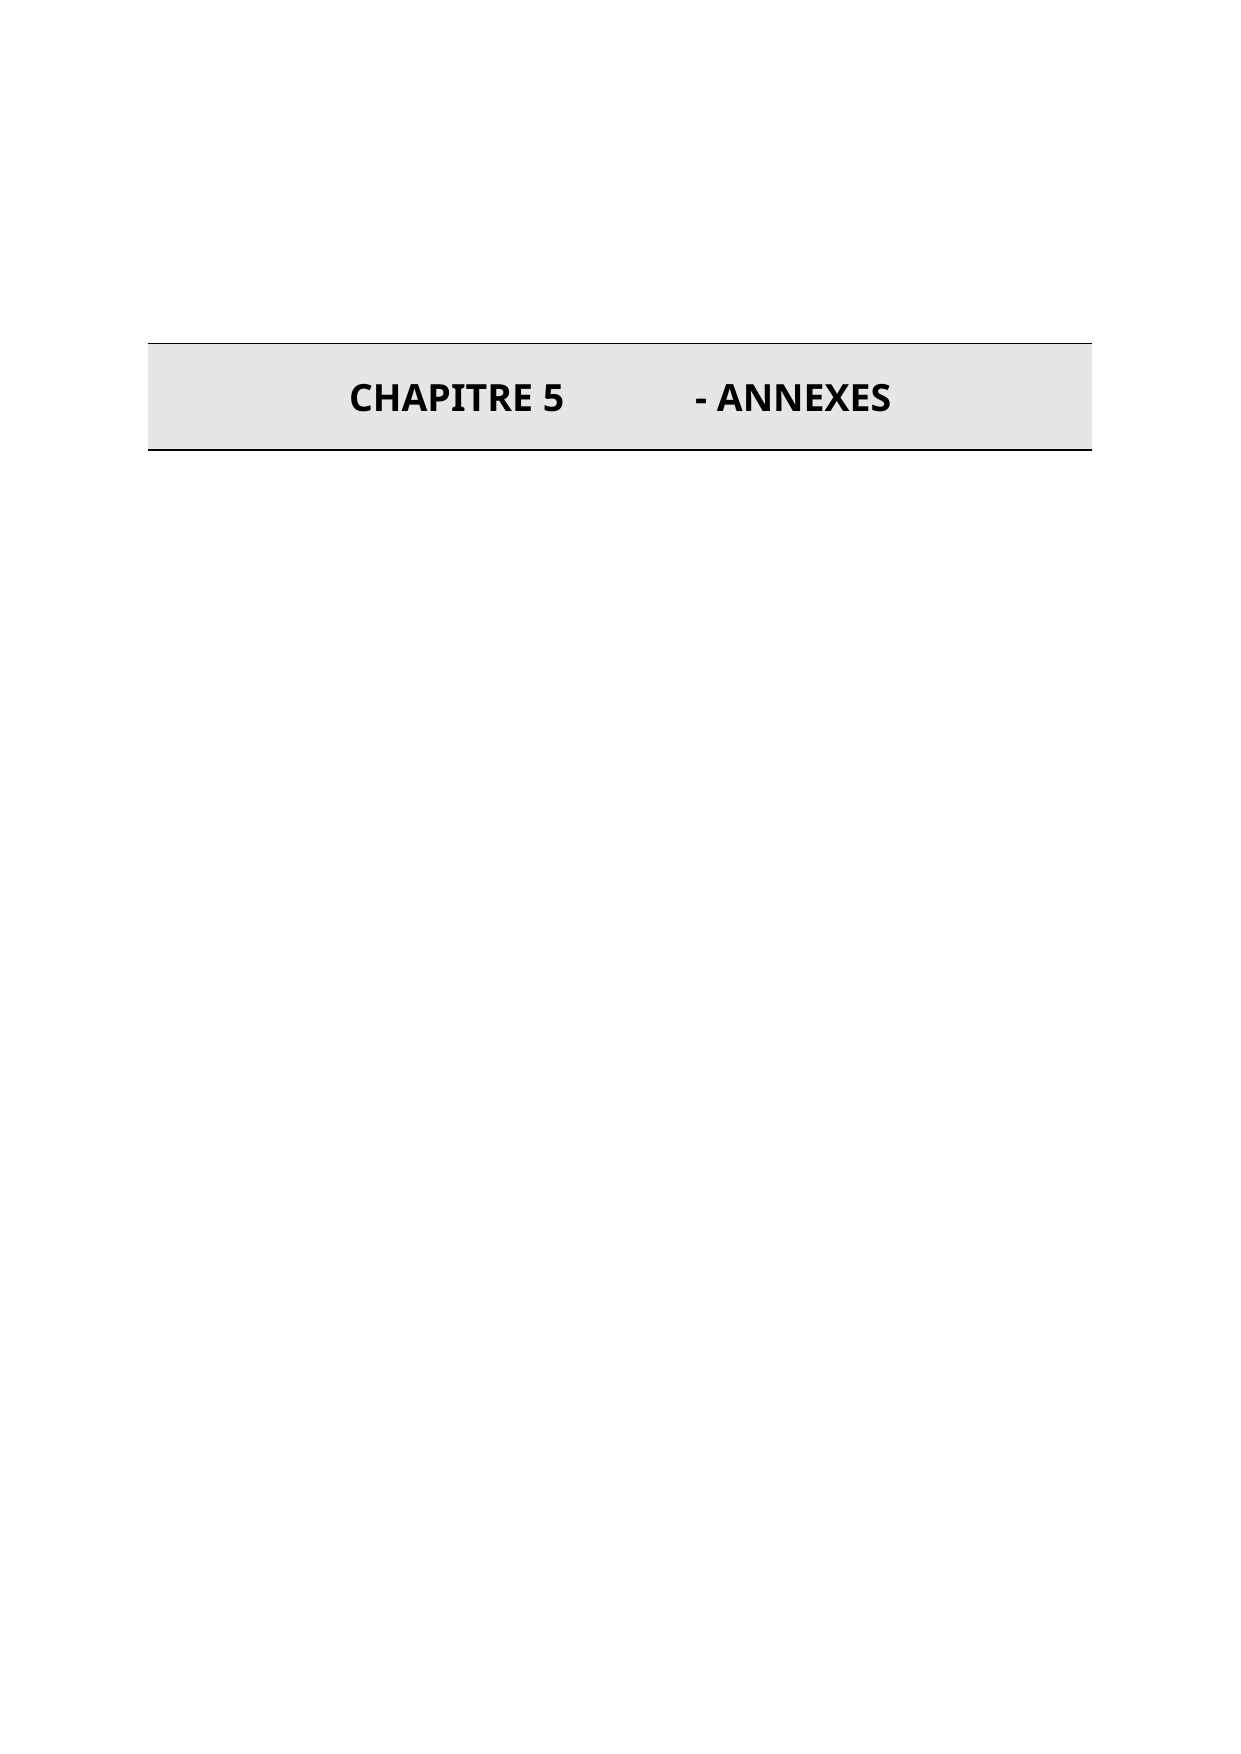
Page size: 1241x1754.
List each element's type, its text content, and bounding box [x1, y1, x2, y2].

subtitle - ANNEXES [148, 344, 1092, 449]
